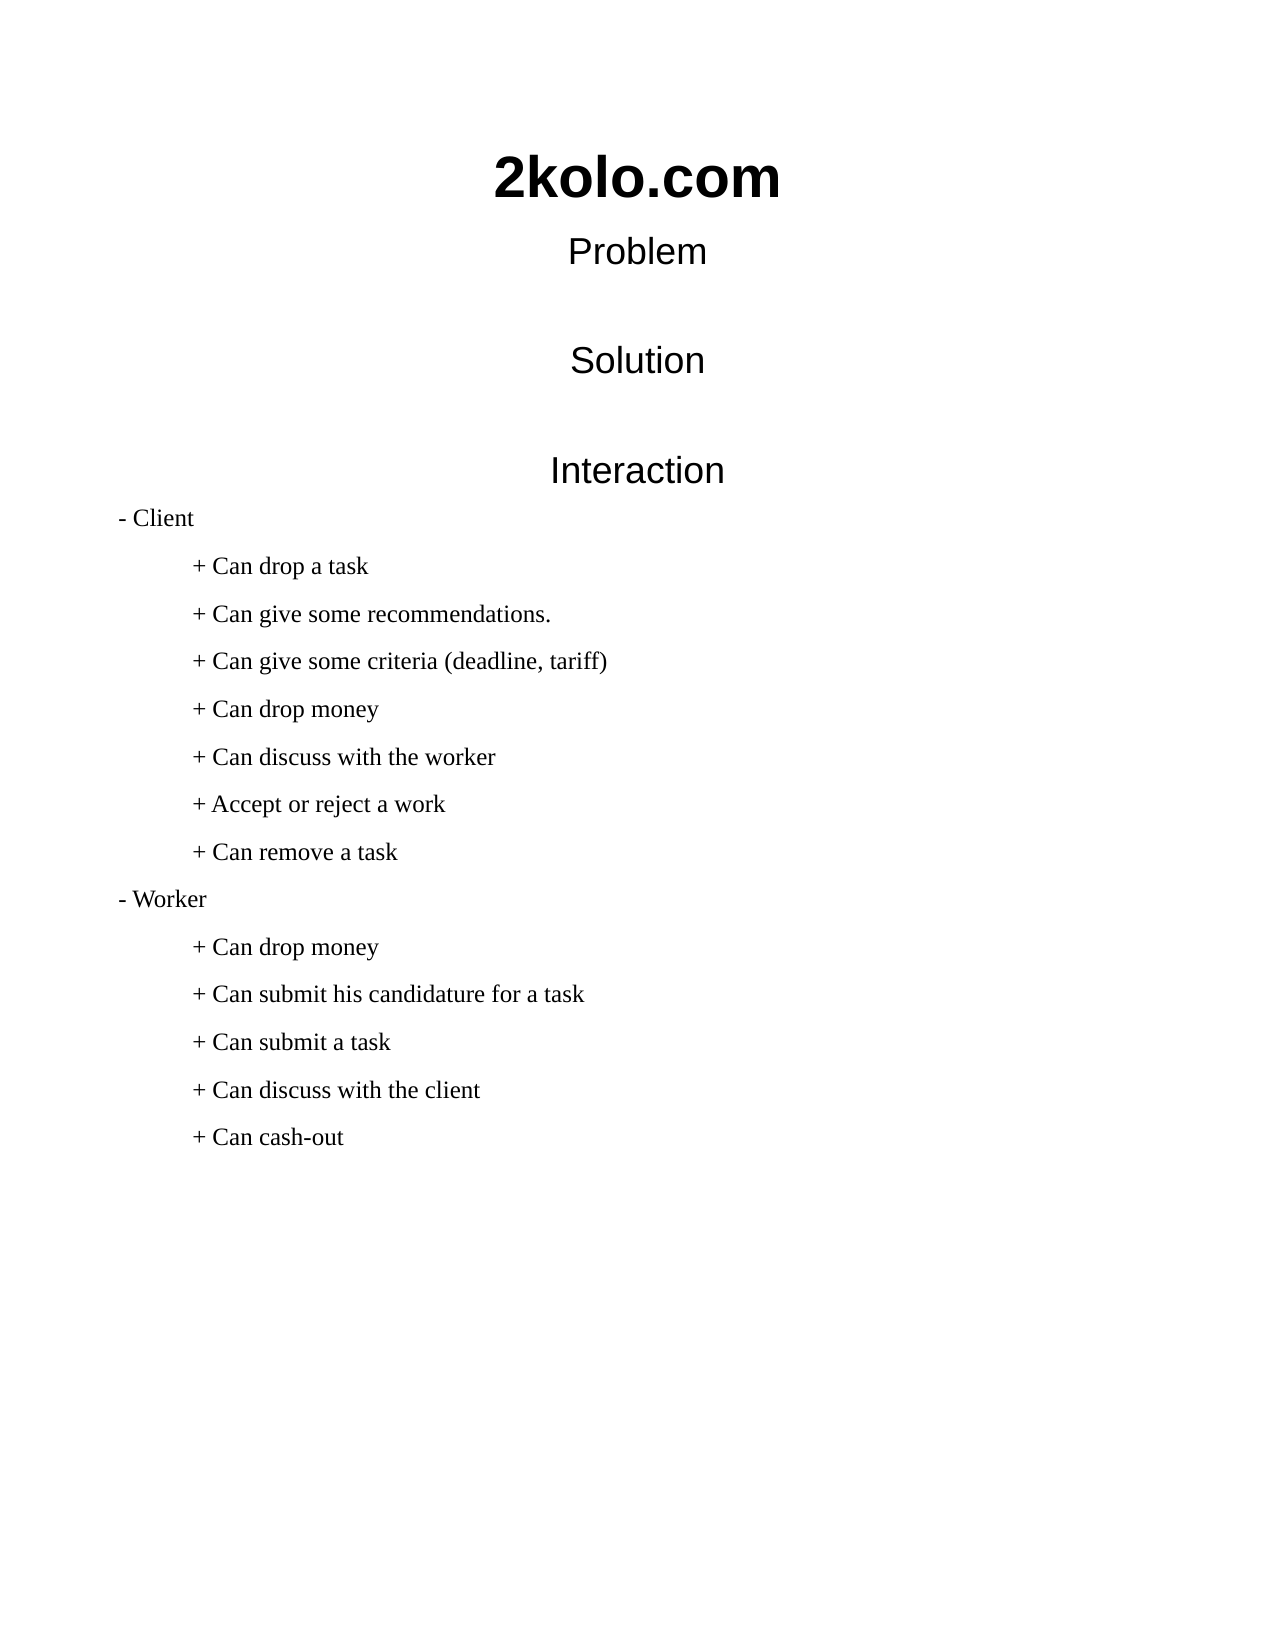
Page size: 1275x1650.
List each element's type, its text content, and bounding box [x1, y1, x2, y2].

text + Can give some recommendations. [118, 599, 1157, 627]
text + Can drop money [118, 932, 1157, 961]
text + Can give some criteria (deadline, tariff) [118, 646, 1157, 675]
text + Can drop a task [118, 551, 1157, 580]
text + Can submit his candidature for a task [118, 979, 1157, 1008]
text + Can discuss with the client [118, 1075, 1157, 1103]
text + Can drop money [118, 694, 1157, 723]
subtitle Problem [118, 229, 1157, 272]
text + Accept or reject a work [118, 789, 1157, 818]
text - Worker [118, 884, 1157, 913]
text + Can cash-out [118, 1122, 1157, 1151]
text + Can remove a task [118, 837, 1157, 866]
subtitle Interaction [118, 448, 1157, 491]
subtitle Solution [118, 338, 1157, 382]
text - Client [118, 503, 1157, 532]
text + Can submit a task [118, 1027, 1157, 1056]
text + Can discuss with the worker [118, 742, 1157, 770]
title 2kolo.com [118, 143, 1157, 210]
